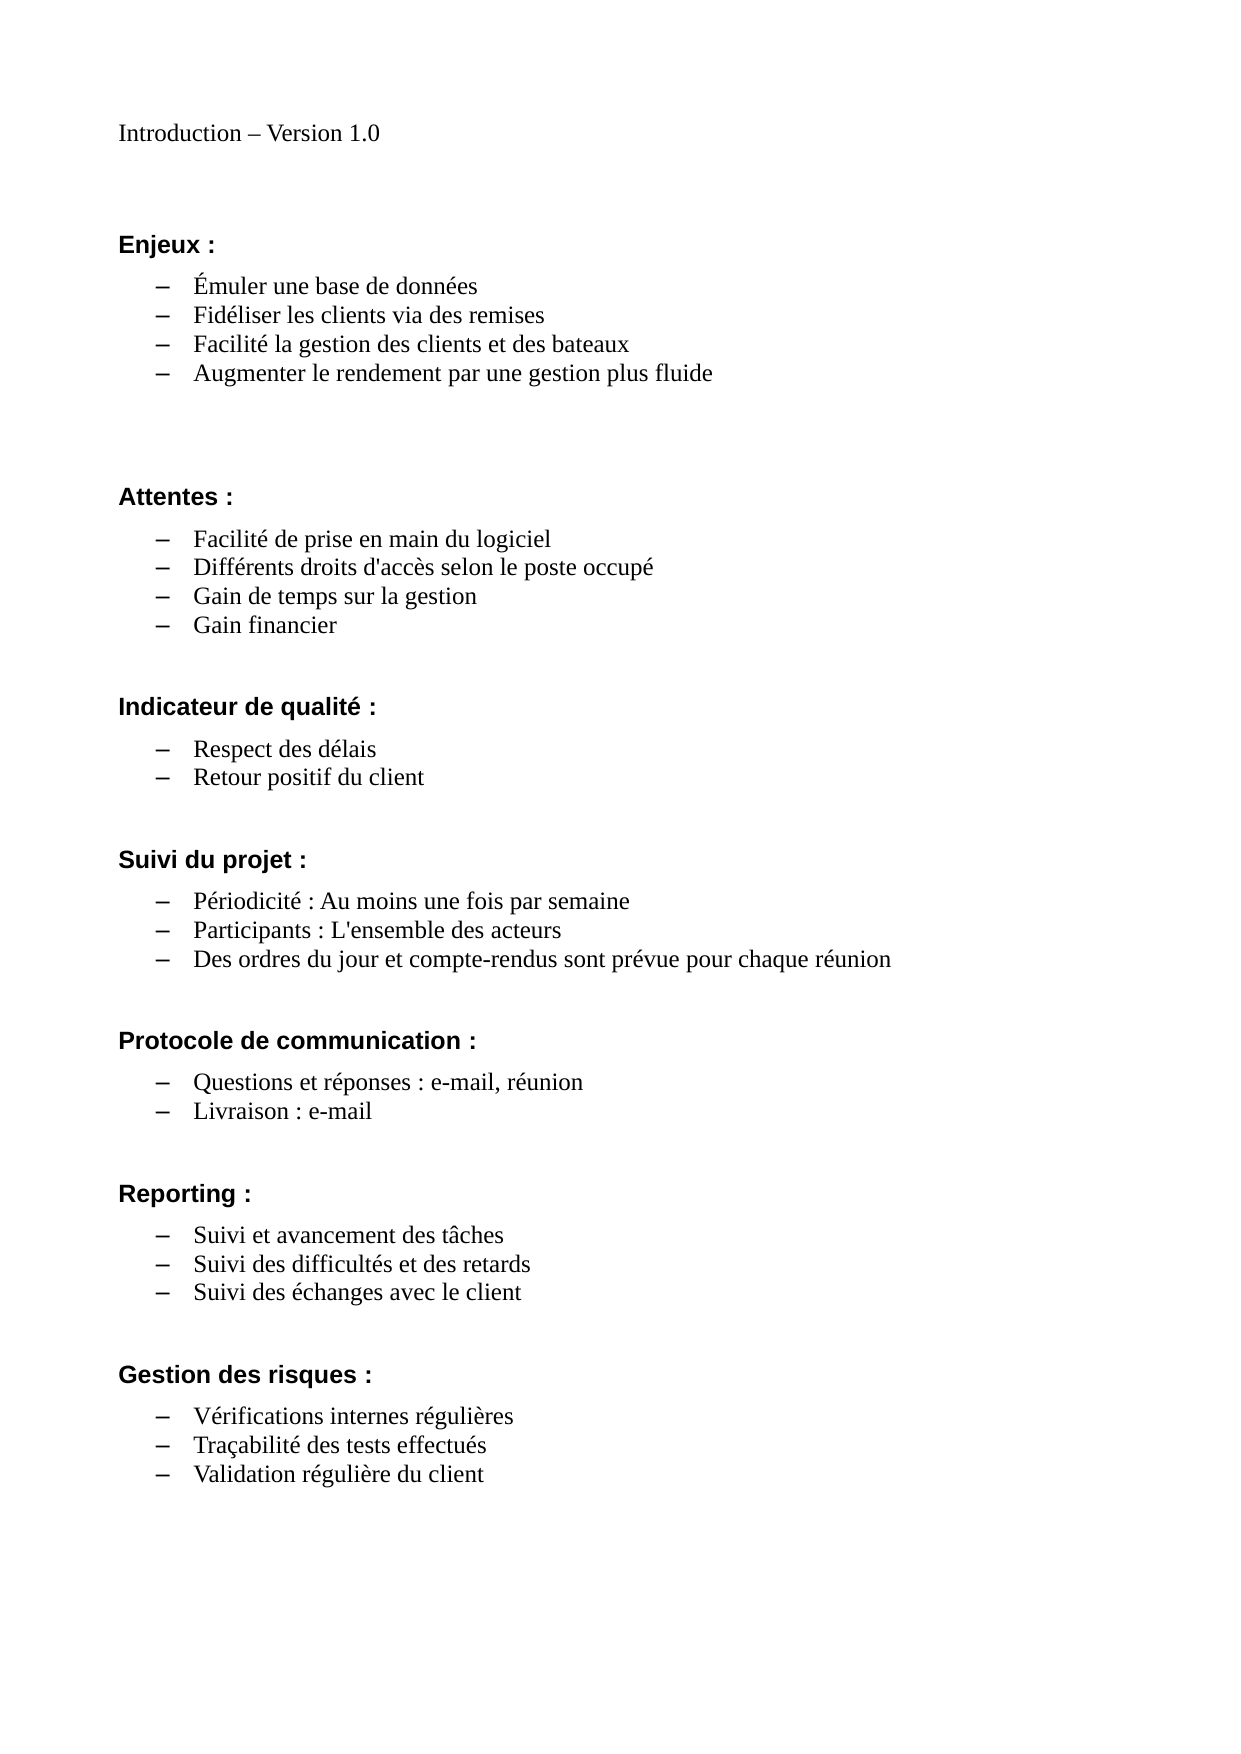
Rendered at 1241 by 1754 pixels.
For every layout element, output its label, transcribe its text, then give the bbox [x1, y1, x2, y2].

list Questions et réponses : e-mail, réunion [156, 1067, 1122, 1096]
list Facilité de prise en main du logiciel [156, 524, 1122, 552]
list Livraison : e-mail [156, 1096, 1122, 1125]
list Périodicité : Au moins une fois par semaine [156, 886, 1122, 915]
list Respect des délais [156, 734, 1122, 762]
subtitle Indicateur de qualité : [118, 692, 1122, 721]
subtitle Gestion des risques : [118, 1360, 1122, 1389]
list Gain financier [156, 610, 1122, 639]
subtitle Suivi du projet : [118, 845, 1122, 874]
list Facilité la gestion des clients et des bateaux [156, 329, 1122, 358]
list Vérifications internes régulières [156, 1401, 1122, 1430]
list Des ordres du jour et compte-rendus sont prévue pour chaque réunion [156, 944, 1122, 972]
subtitle Enjeux : [118, 230, 1122, 259]
list Retour positif du client [156, 762, 1122, 791]
list Participants : L'ensemble des acteurs [156, 915, 1122, 944]
subtitle Reporting : [118, 1179, 1122, 1207]
list Traçabilité des tests effectués [156, 1430, 1122, 1459]
list Suivi des échanges avec le client [156, 1277, 1122, 1306]
subtitle Protocole de communication : [118, 1026, 1122, 1055]
list Suivi des difficultés et des retards [156, 1249, 1122, 1277]
list Gain de temps sur la gestion [156, 581, 1122, 610]
list Fidéliser les clients via des remises [156, 300, 1122, 329]
list Émuler une base de données [156, 271, 1122, 300]
list Validation régulière du client [156, 1459, 1122, 1487]
list Différents droits d'accès selon le poste occupé [156, 552, 1122, 581]
list Augmenter le rendement par une gestion plus fluide [156, 358, 1122, 386]
list Suivi et avancement des tâches [156, 1220, 1122, 1249]
subtitle Attentes : [118, 482, 1122, 511]
